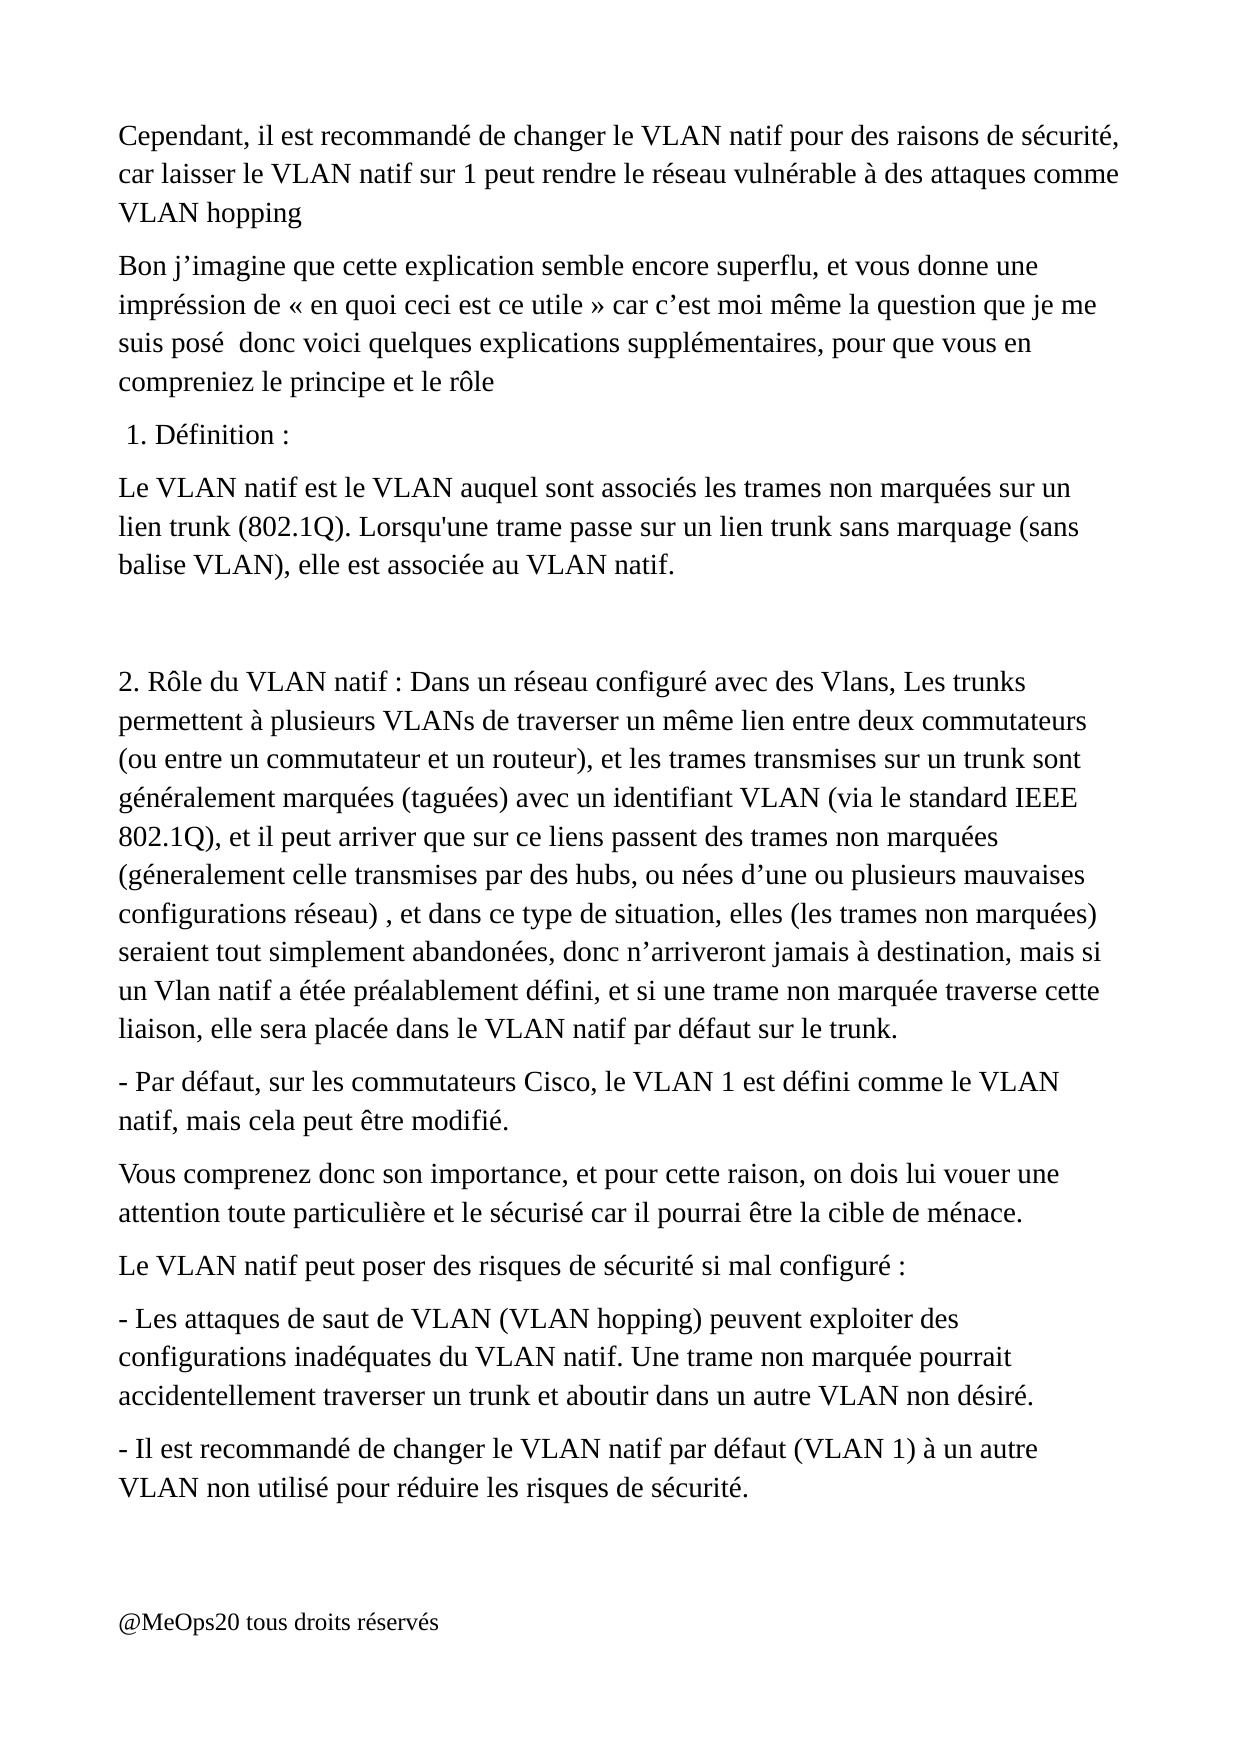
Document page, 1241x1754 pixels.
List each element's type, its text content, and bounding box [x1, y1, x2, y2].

text - Les attaques de saut de VLAN (VLAN hopping) peuvent exploiter des configurations inadéquates du VLAN natif. Une trame non marquée pourrait accidentellement traverser un trunk et aboutir dans un autre VLAN non désiré. [118, 1301, 1122, 1412]
text Le VLAN natif est le VLAN auquel sont associés les trames non marquées sur un lien trunk (802.1Q). Lorsqu'une trame passe sur un lien trunk sans marquage (sans balise VLAN), elle est associée au VLAN natif. [118, 470, 1122, 581]
text Bon j’imagine que cette explication semble encore superflu, et vous donne une impréssion de « en quoi ceci est ce utile » car c’est moi même la question que je me suis posé donc voici quelques explications supplémentaires, pour que vous en compreniez le principe et le rôle [118, 248, 1122, 397]
text Le VLAN natif peut poser des risques de sécurité si mal configuré : [118, 1248, 1122, 1281]
text - Par défaut, sur les commutateurs Cisco, le VLAN 1 est défini comme le VLAN natif, mais cela peut être modifié. [118, 1064, 1122, 1137]
text 1. Définition : [118, 417, 1122, 451]
text Vous comprenez donc son importance, et pour cette raison, on dois lui vouer une attention toute particulière et le sécurisé car il pourrai être la cible de ménace. [118, 1156, 1122, 1228]
text 2. Rôle du VLAN natif : Dans un réseau configuré avec des Vlans, Les trunks permettent à plusieurs VLANs de traverser un même lien entre deux commutateurs (ou entre un commutateur et un routeur), et les trames transmises sur un trunk sont généralement marquées (taguées) avec un identifiant VLAN (via le standard IEEE 802.1Q), et il peut arriver que sur ce liens passent des trames non marquées (géneralement celle transmises par des hubs, ou nées d’une ou plusieurs mauvaises configurations réseau) , et dans ce type de situation, elles (les trames non marquées) seraient tout simplement abandonées, donc n’arriveront jamais à destination, mais si un Vlan natif a étée préalablement défini, et si une trame non marquée traverse cette liaison, elle sera placée dans le VLAN natif par défaut sur le trunk. [118, 664, 1122, 1045]
text Cependant, il est recommandé de changer le VLAN natif pour des raisons de sécurité, car laisser le VLAN natif sur 1 peut rendre le réseau vulnérable à des attaques comme VLAN hopping [118, 118, 1122, 229]
text - Il est recommandé de changer le VLAN natif par défaut (VLAN 1) à un autre VLAN non utilisé pour réduire les risques de sécurité. [118, 1431, 1122, 1503]
